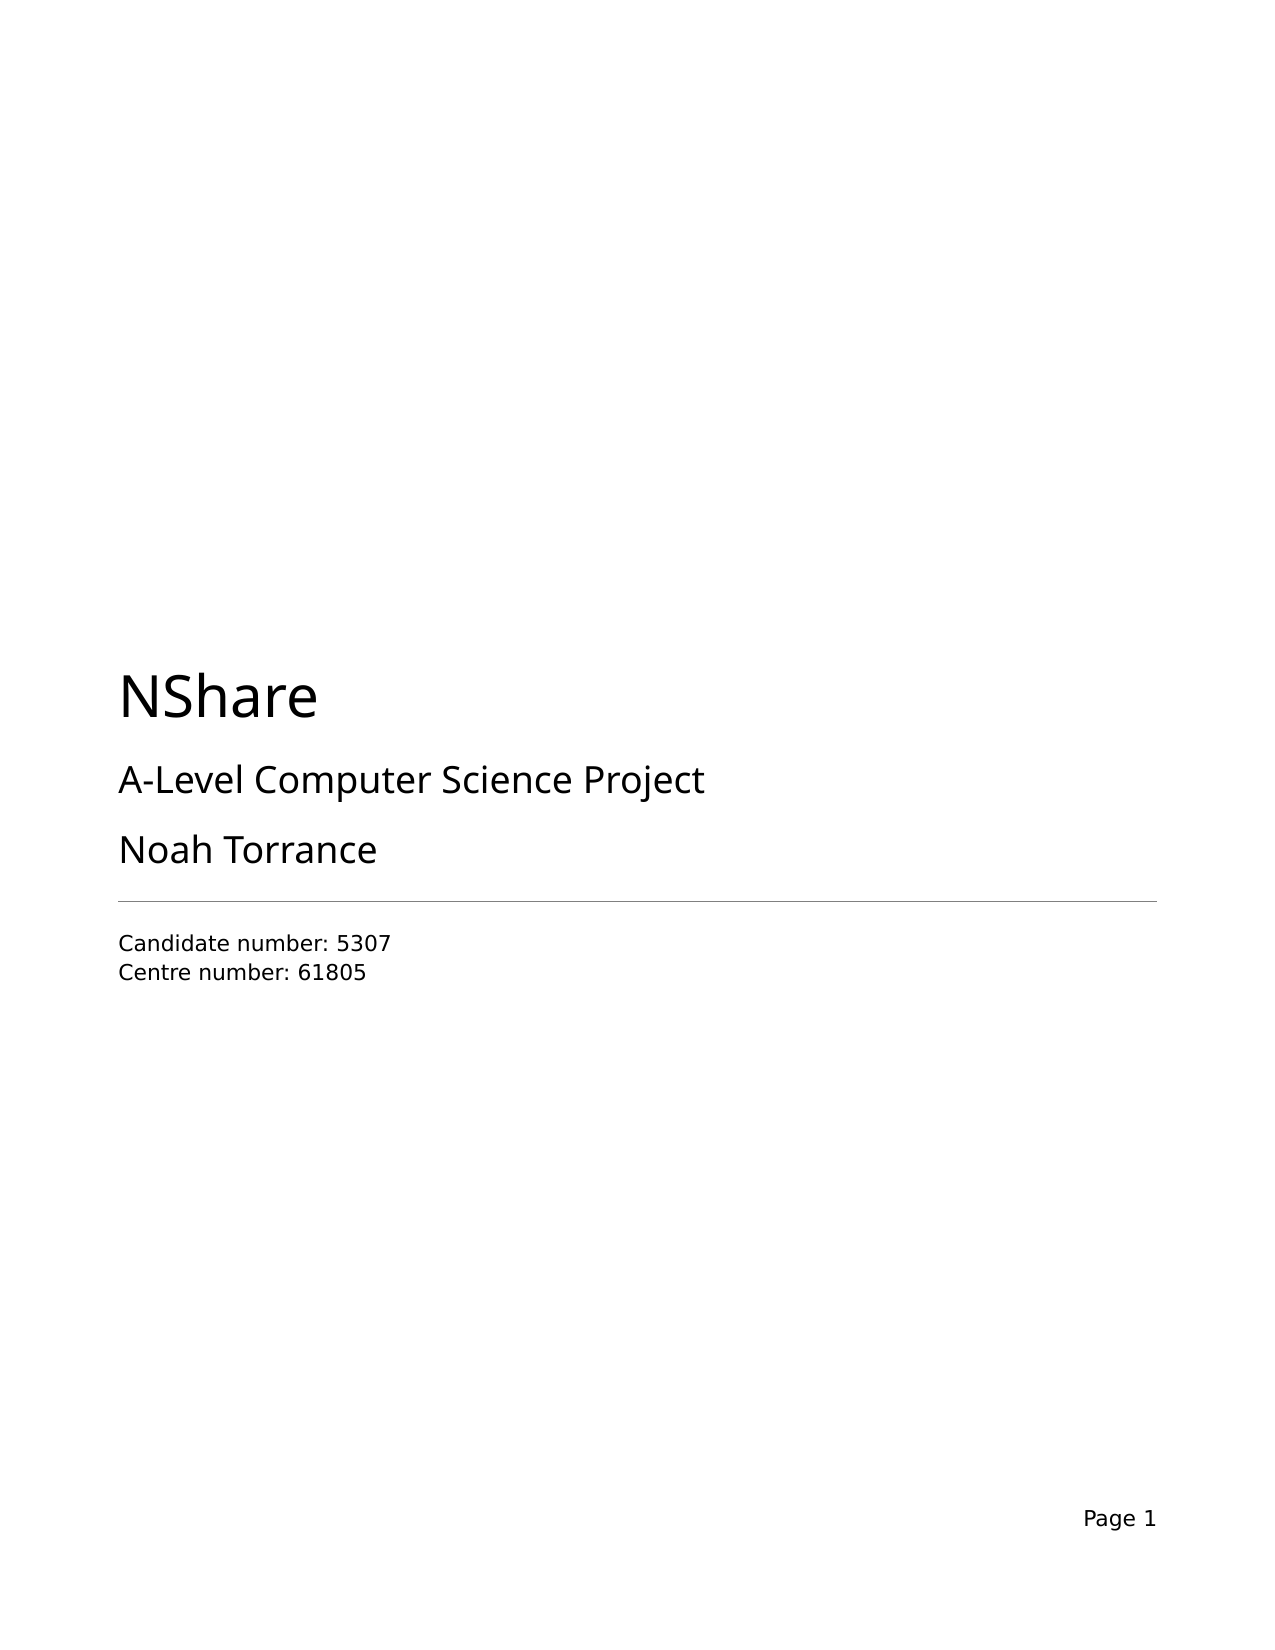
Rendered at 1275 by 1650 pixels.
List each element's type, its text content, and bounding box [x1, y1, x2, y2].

subtitle A-Level Computer Science Project [118, 753, 1157, 804]
title NShare [118, 655, 1157, 734]
text Candidate number: 5307 Centre number: 61805 [118, 931, 1157, 986]
subtitle Noah Torrance [118, 823, 1157, 874]
